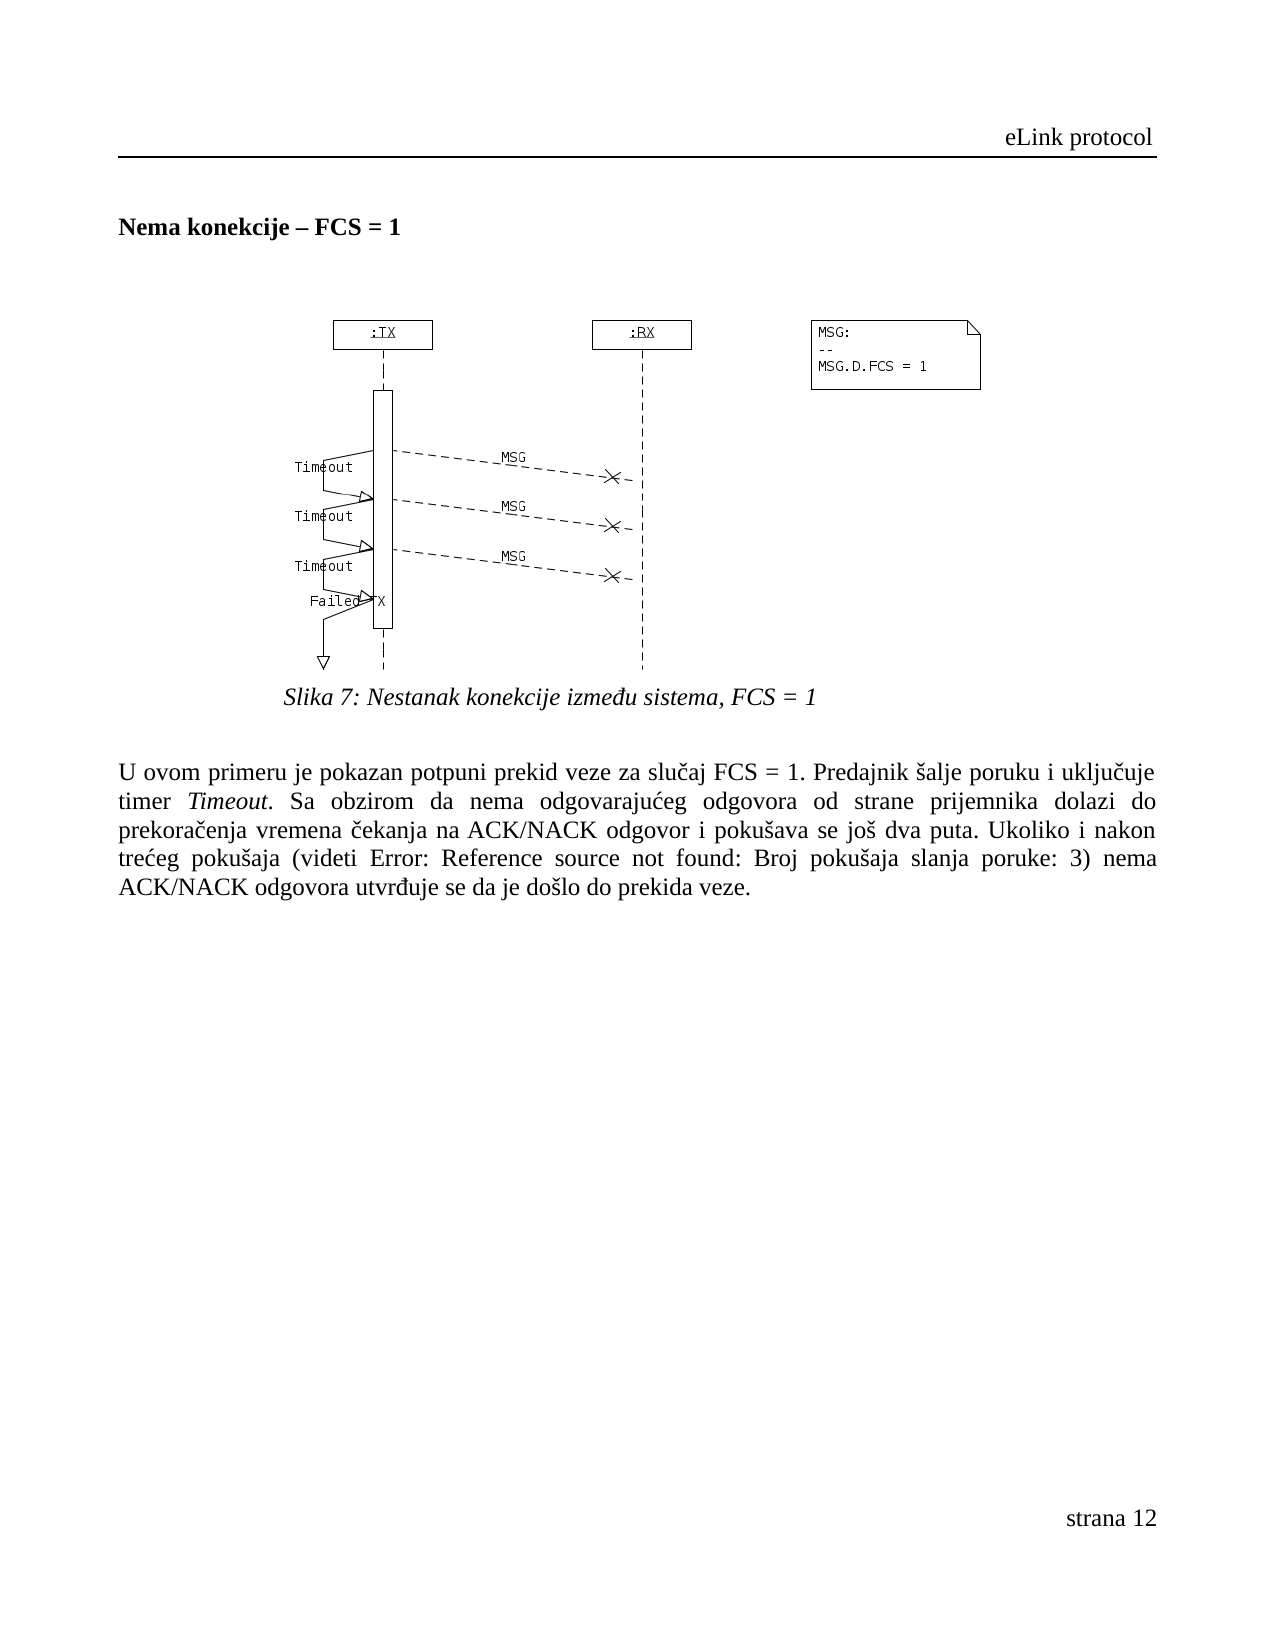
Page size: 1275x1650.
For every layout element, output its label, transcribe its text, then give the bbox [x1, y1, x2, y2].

text U ovom primeru je pokazan potpuni prekid veze za slučaj FCS = 1. Predajnik šalje poruku i uključuje timer Timeout. Sa obzirom da nema odgovarajućeg odgovora od strane prijemnika dolazi do prekoračenja vremena čekanja na ACK/NACK odgovor i pokušava se još dva puta. Ukoliko i nakon trećeg pokušaja (videti Error: Reference source not found: Broj pokušaja slanja poruke: 3) nema ACK/NACK odgovora utvrđuje se da je došlo do prekida veze. [118, 757, 1157, 901]
picture [283, 307, 993, 682]
subtitle Nema konekcije – FCS = 1 [118, 212, 1157, 241]
text Slika 7: Nestanak konekcije između sistema, FCS = 1 [283, 682, 992, 711]
